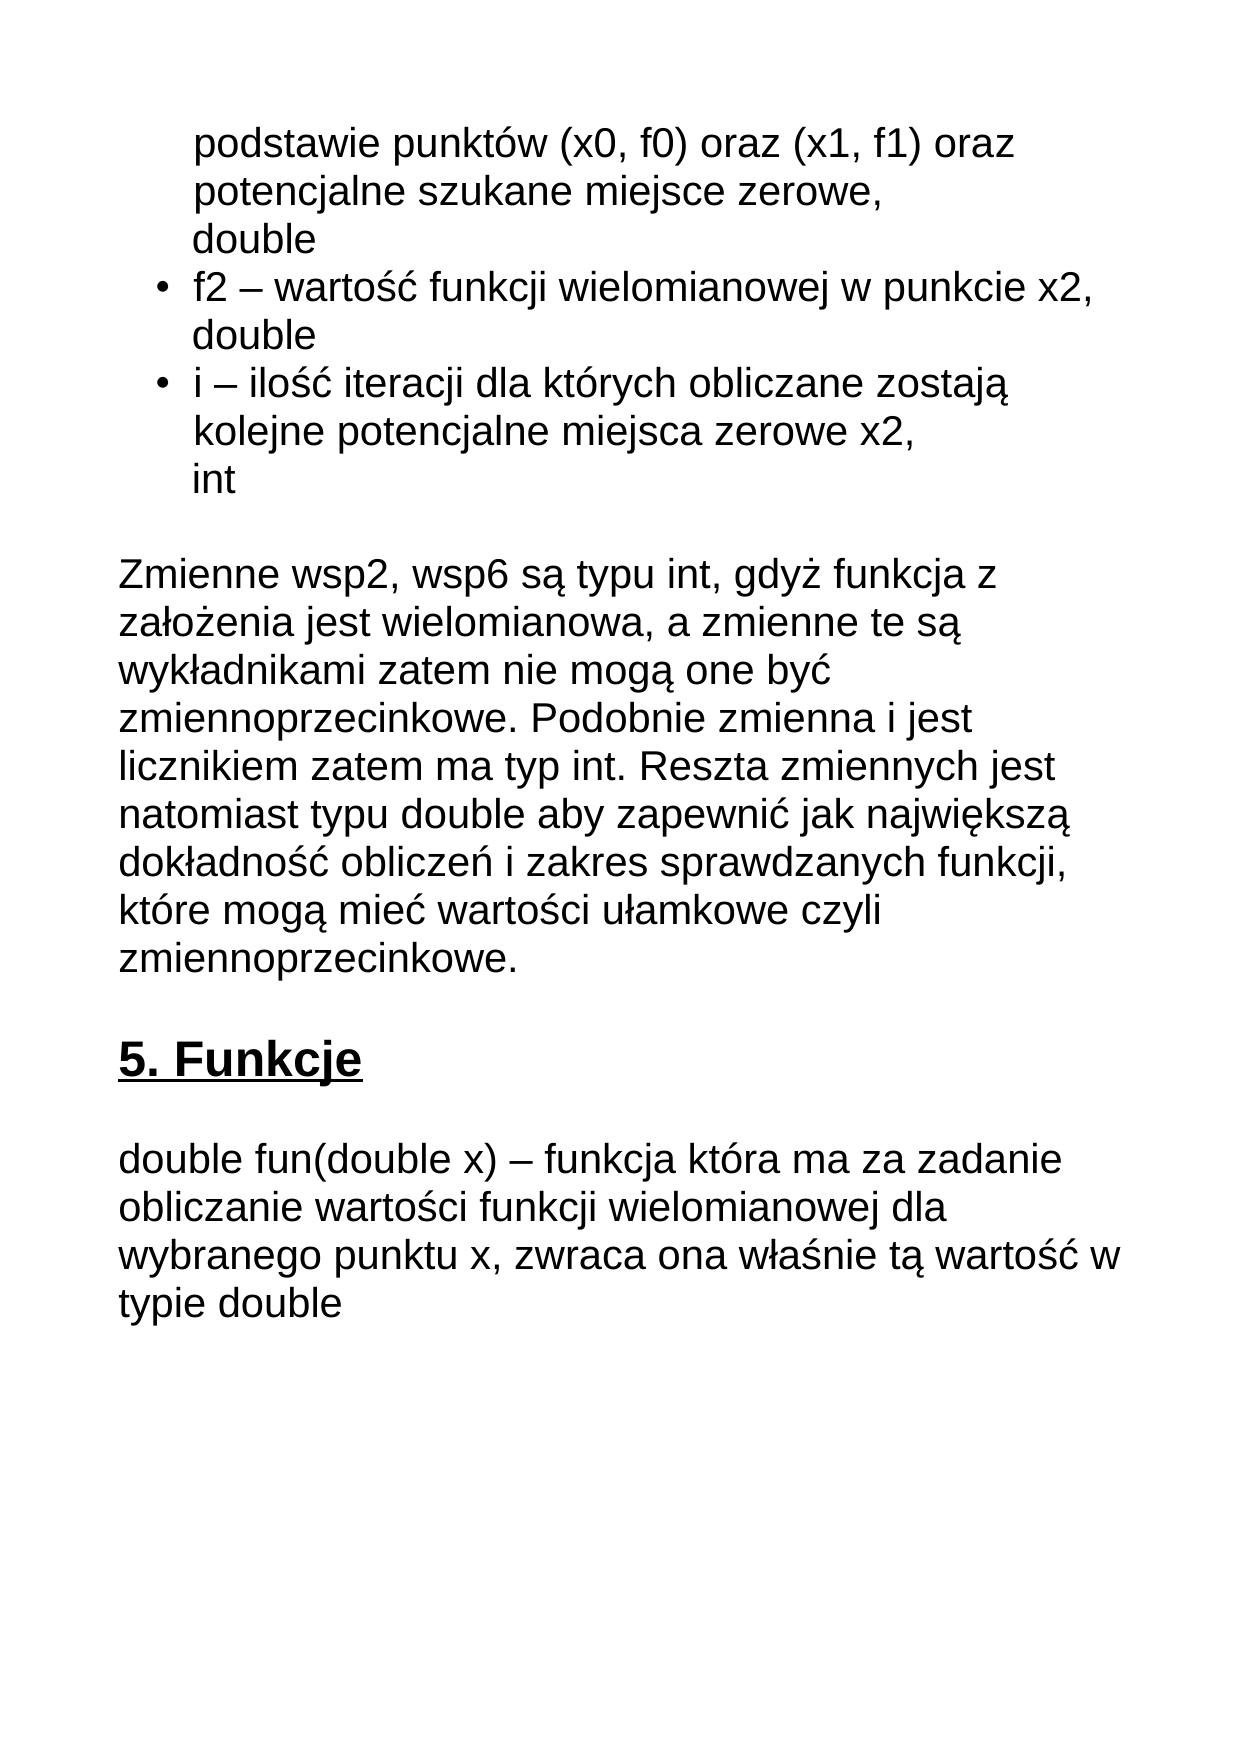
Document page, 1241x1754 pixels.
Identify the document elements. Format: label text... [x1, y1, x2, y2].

text double [118, 214, 1122, 262]
text Zmienne wsp2, wsp6 są typu int, gdyż funkcja z założenia jest wielomianowa, a zmienne te są wykładnikami zatem nie mogą one być zmiennoprzecinkowe. Podobnie zmienna i jest licznikiem zatem ma typ int. Reszta zmiennych jest natomiast typu double aby zapewnić jak największą dokładność obliczeń i zakres sprawdzanych funkcji, które mogą mieć wartości ułamkowe czyli zmiennoprzecinkowe. [118, 550, 1122, 981]
list f2 – wartość funkcji wielomianowej w punkcie x2, [156, 262, 1122, 310]
list podstawie punktów (x0, f0) oraz (x1, f1) oraz potencjalne szukane miejsce zerowe, [156, 118, 1122, 214]
text double fun(double x) – funkcja która ma za zadanie obliczanie wartości funkcji wielomianowej dla wybranego punktu x, zwraca ona właśnie tą wartość w typie double [118, 1134, 1122, 1326]
text 5. Funkcje [118, 1029, 1122, 1086]
text double [118, 310, 1122, 358]
text int [118, 454, 1122, 502]
list i – ilość iteracji dla których obliczane zostają kolejne potencjalne miejsca zerowe x2, [156, 358, 1122, 454]
